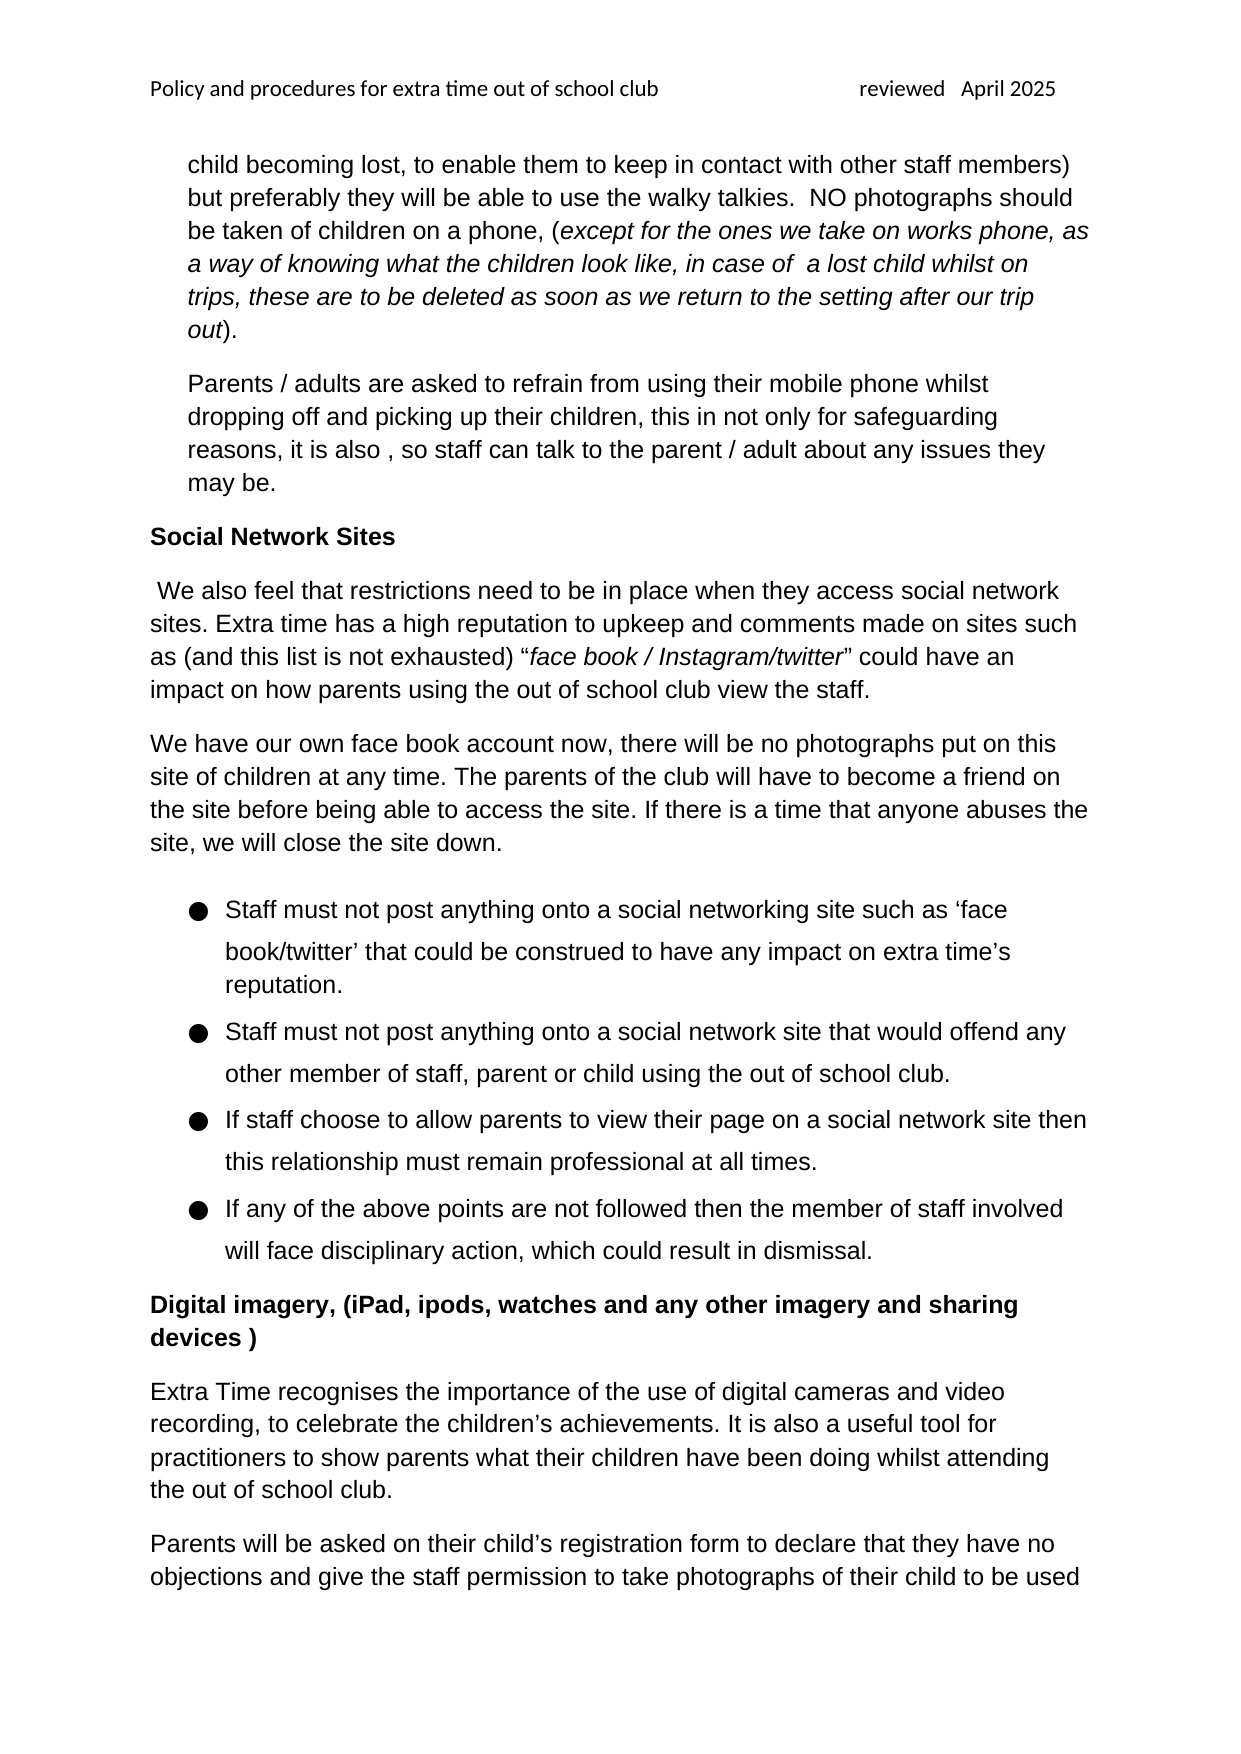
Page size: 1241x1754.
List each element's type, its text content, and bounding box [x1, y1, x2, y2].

list If any of the above points are not followed then the member of staff involved will face disciplinary action, which could result in dismissal. [187, 1180, 1090, 1264]
list If staff choose to allow parents to view their page on a social network site then this relationship must remain professional at all times. [187, 1092, 1090, 1176]
text Digital imagery, (iPad, ipods, watches and any other imagery and sharing devices ) [150, 1289, 1090, 1351]
text We also feel that restrictions need to be in place when they access social network sites. Extra time has a high reputation to upkeep and comments made on sites such as (and this list is not exhausted) “face book / Instagram/twitter” could have an impact on how parents using the out of school club view the staff. [150, 576, 1090, 703]
list Staff must not post anything onto a social network site that would offend any other member of staff, parent or child using the out of school club. [187, 1003, 1090, 1087]
list Staff must not post anything onto a social networking site such as ‘face book/twitter’ that could be construed to have any impact on extra time’s reputation. [187, 882, 1090, 999]
text Social Network Sites [150, 522, 1090, 551]
text child becoming lost, to enable them to keep in contact with other staff members) but preferably they will be able to use the walky talkies. NO photographs should be taken of children on a phone, (except for the ones we take on works phone, as a way of knowing what the children look like, in case of a lost child whilst on trips, these are to be deleted as soon as we return to the setting after our trip out). [187, 150, 1090, 344]
text Parents will be asked on their child’s registration form to declare that they have no objections and give the staff permission to take photographs of their child to be used [150, 1529, 1090, 1591]
text Parents / adults are asked to refrain from using their mobile phone whilst dropping off and picking up their children, this in not only for safeguarding reasons, it is also , so staff can talk to the parent / adult about any issues they may be. [187, 369, 1090, 497]
text We have our own face book account now, there will be no photographs put on this site of children at any time. The parents of the club will have to become a friend on the site before being able to access the site. If there is a time that anyone abuses the site, we will close the site down. [150, 729, 1090, 856]
text Extra Time recognises the importance of the use of digital cameras and video recording, to celebrate the children’s achievements. It is also a useful tool for practitioners to show parents what their children have been doing whilst attending the out of school club. [150, 1376, 1090, 1504]
